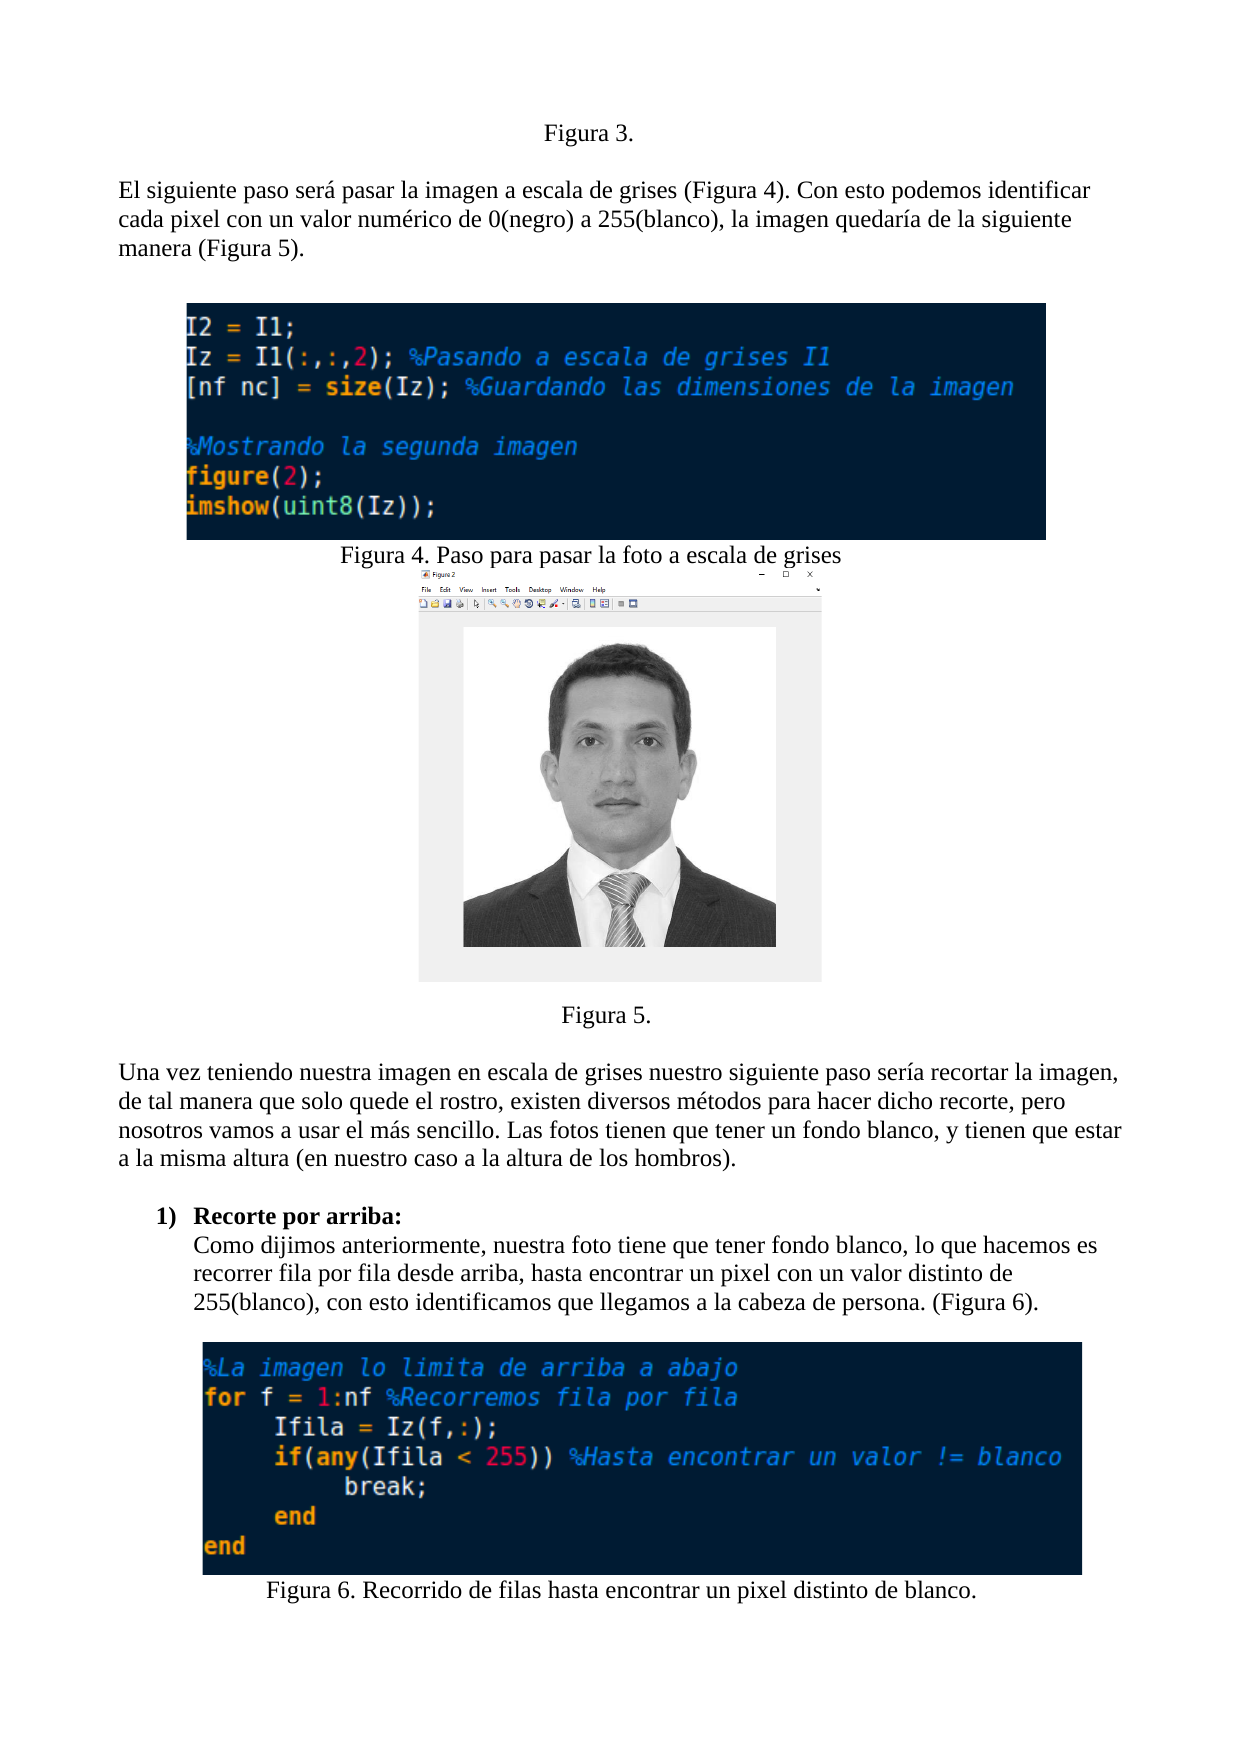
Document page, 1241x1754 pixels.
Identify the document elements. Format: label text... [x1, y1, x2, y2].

text Figura 5. [118, 971, 1122, 1028]
list Recorte por arriba: [156, 1201, 1122, 1230]
text Figura 6. Recorrido de filas hasta encontrar un pixel distinto de blanco. [118, 1316, 1122, 1604]
picture [186, 303, 1046, 540]
text El siguiente paso será pasar la imagen a escala de grises (Figura 4). Con esto podemos identificar cada pixel con un valor numérico de 0(negro) a 255(blanco), la imagen quedaría de la siguiente manera (Figura 5). [118, 176, 1122, 262]
text Una vez teniendo nuestra imagen en escala de grises nuestro siguiente paso sería recortar la imagen, de tal manera que solo quede el rostro, existen diversos métodos para hacer dicho recorte, pero nosotros vamos a usar el más sencillo. Las fotos tienen que tener un fondo blanco, y tienen que estar a la misma altura (en nuestro caso a la altura de los hombros). [118, 1057, 1122, 1172]
list Como dijimos anteriormente, nuestra foto tiene que tener fondo blanco, lo que hacemos es recorrer fila por fila desde arriba, hasta encontrar un pixel con un valor distinto de 255(blanco), con esto identificamos que llegamos a la cabeza de persona. (Figura 6). [156, 1230, 1122, 1316]
picture [202, 1342, 1083, 1575]
text Figura 4. Paso para pasar la foto a escala de grises [118, 291, 1122, 568]
picture [418, 568, 822, 982]
text Figura 3. [118, 118, 1122, 147]
